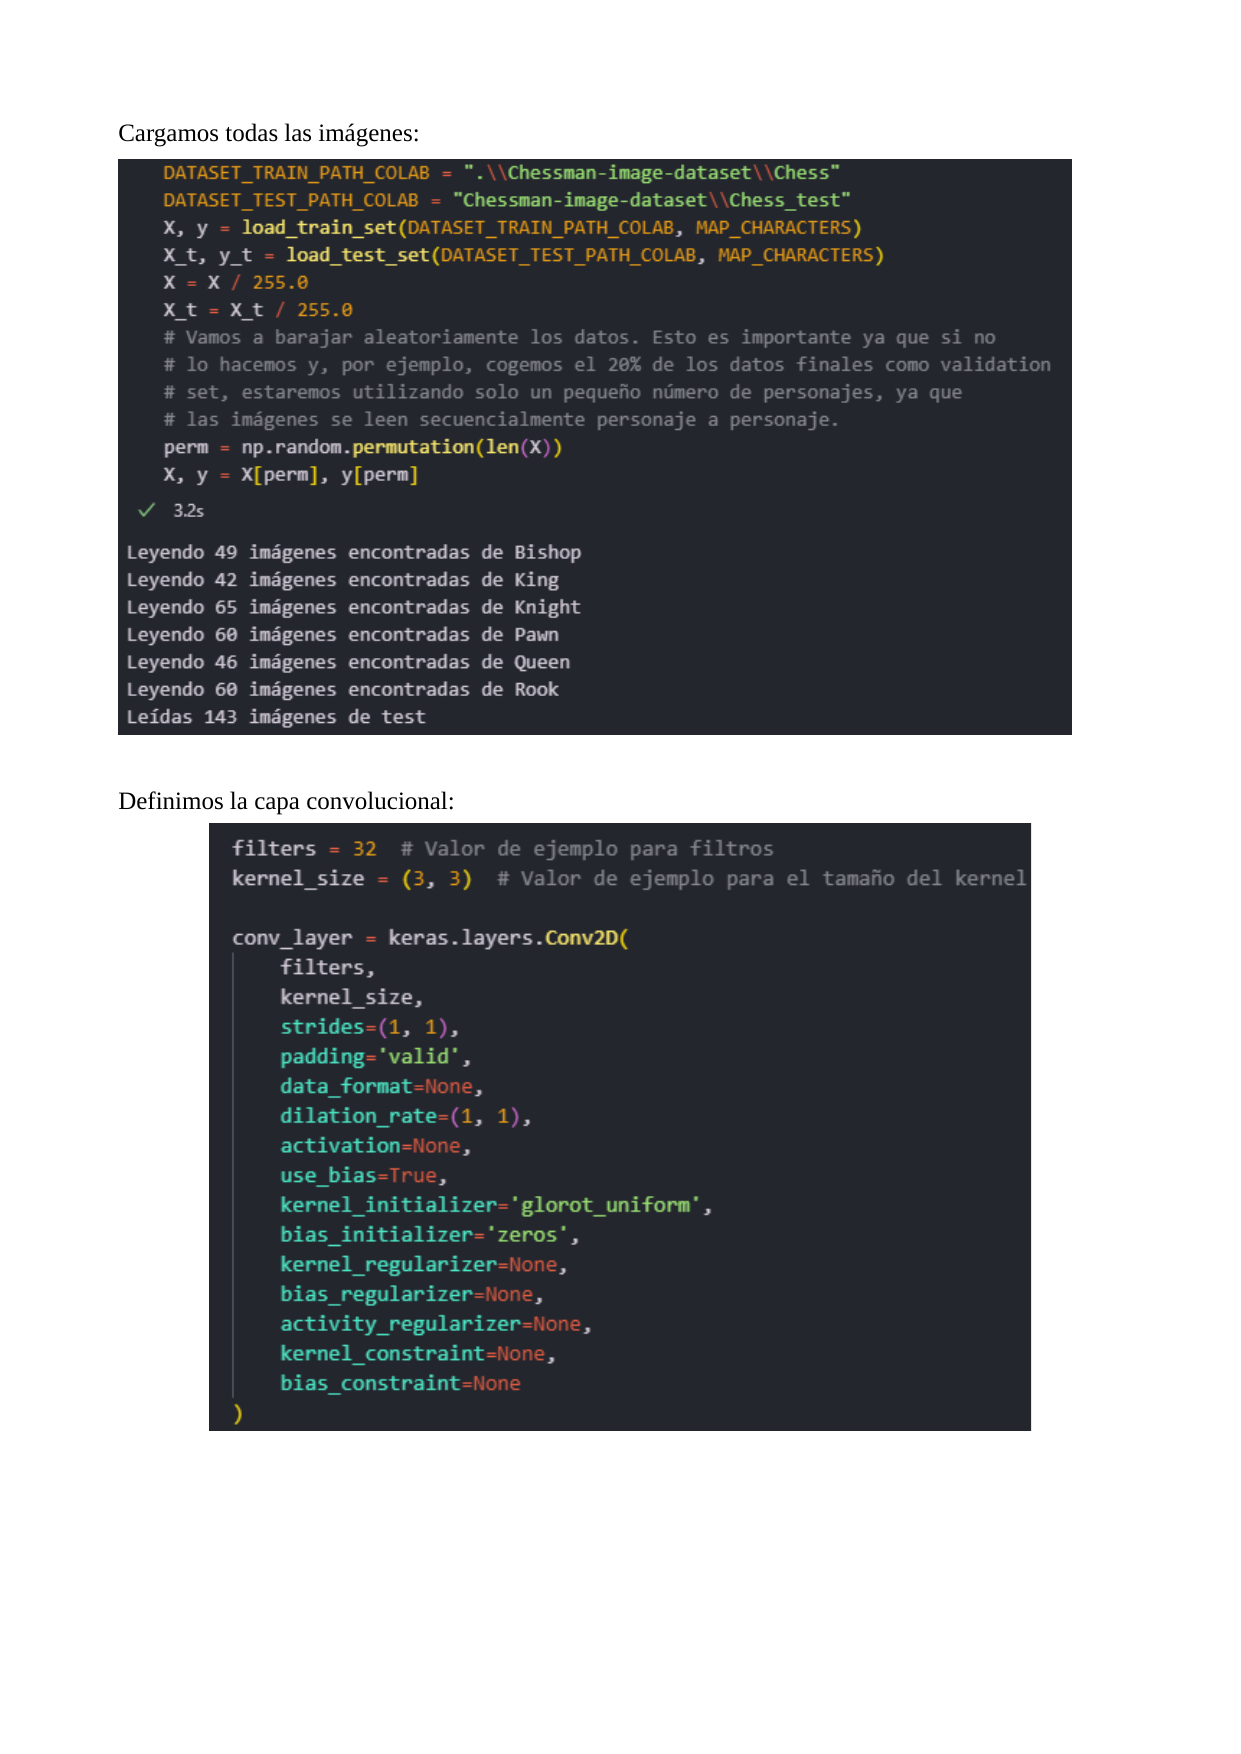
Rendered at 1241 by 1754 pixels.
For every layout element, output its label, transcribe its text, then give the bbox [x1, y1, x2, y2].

text Cargamos todas las imágenes: [118, 118, 1122, 147]
picture [209, 823, 1032, 1431]
picture [118, 159, 1072, 735]
text Definimos la capa convolucional: [118, 786, 1122, 815]
